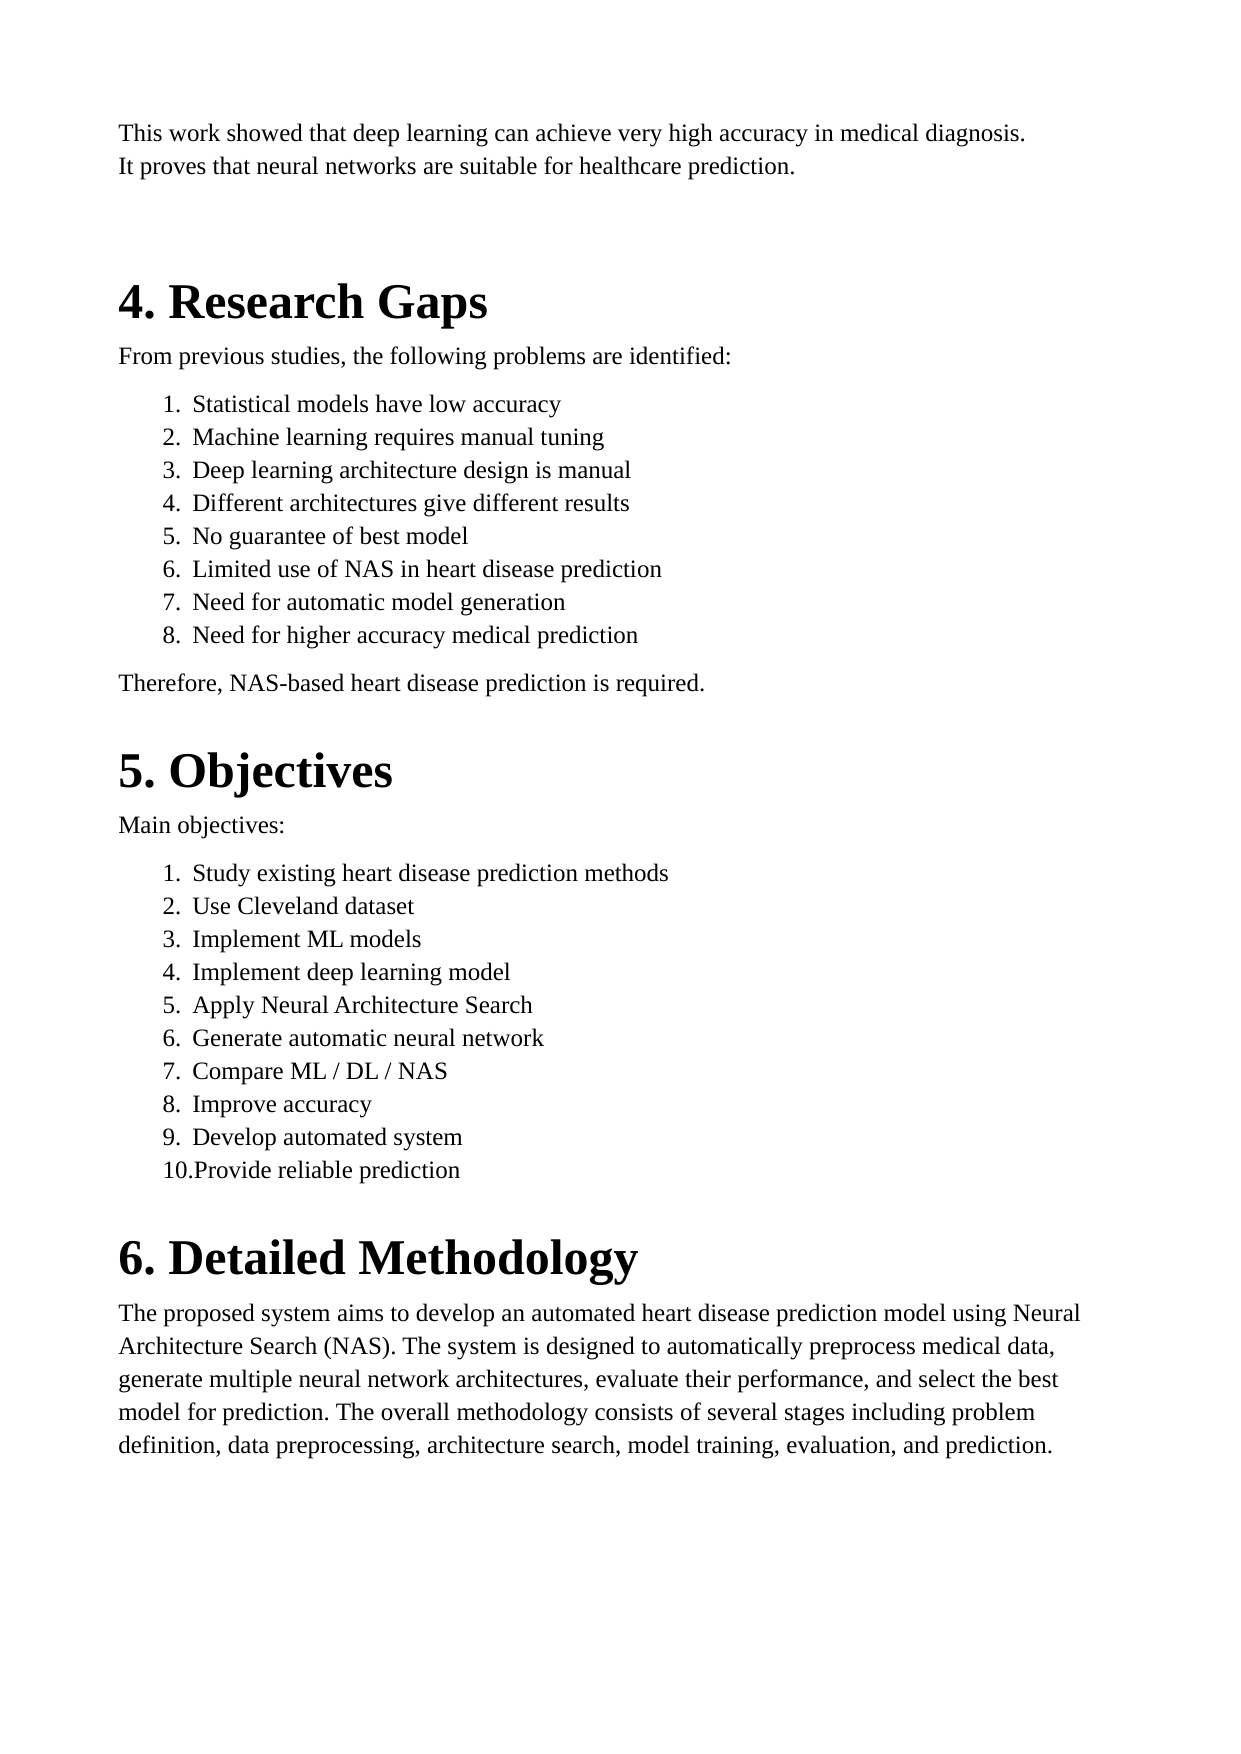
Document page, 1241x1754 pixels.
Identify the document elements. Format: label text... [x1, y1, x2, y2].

subtitle 5. Objectives [118, 740, 1122, 798]
list Compare ML / DL / NAS [162, 1056, 1122, 1085]
list Improve accuracy [162, 1089, 1122, 1118]
list No guarantee of best model [162, 521, 1122, 550]
list Implement ML models [162, 924, 1122, 953]
text Main objectives: [118, 810, 1122, 839]
list Implement deep learning model [162, 957, 1122, 986]
list Study existing heart disease prediction methods [162, 858, 1122, 887]
list Limited use of NAS in heart disease prediction [162, 554, 1122, 583]
list Deep learning architecture design is manual [162, 455, 1122, 484]
text From previous studies, the following problems are identified: [118, 341, 1122, 370]
subtitle 6. Detailed Methodology [118, 1228, 1122, 1285]
list Provide reliable prediction [162, 1155, 1122, 1184]
list Different architectures give different results [162, 488, 1122, 517]
text Therefore, NAS-based heart disease prediction is required. [118, 668, 1122, 696]
list Generate automatic neural network [162, 1023, 1122, 1052]
list Develop automated system [162, 1122, 1122, 1151]
list Need for automatic model generation [162, 587, 1122, 616]
subtitle 4. Research Gaps [118, 271, 1122, 329]
text This work showed that deep learning can achieve very high accuracy in medical diagnosis. It proves that neural networks are suitable for healthcare prediction. [118, 118, 1122, 180]
list Machine learning requires manual tuning [162, 422, 1122, 451]
text The proposed system aims to develop an automated heart disease prediction model using Neural Architecture Search (NAS). The system is designed to automatically preprocess medical data, generate multiple neural network architectures, evaluate their performance, and select the best model for prediction. The overall methodology consists of several stages including problem definition, data preprocessing, architecture search, model training, evaluation, and prediction. [118, 1298, 1122, 1458]
list Apply Neural Architecture Search [162, 990, 1122, 1019]
list Need for higher accuracy medical prediction [162, 620, 1122, 649]
list Use Cleveland dataset [162, 891, 1122, 920]
list Statistical models have low accuracy [162, 389, 1122, 418]
